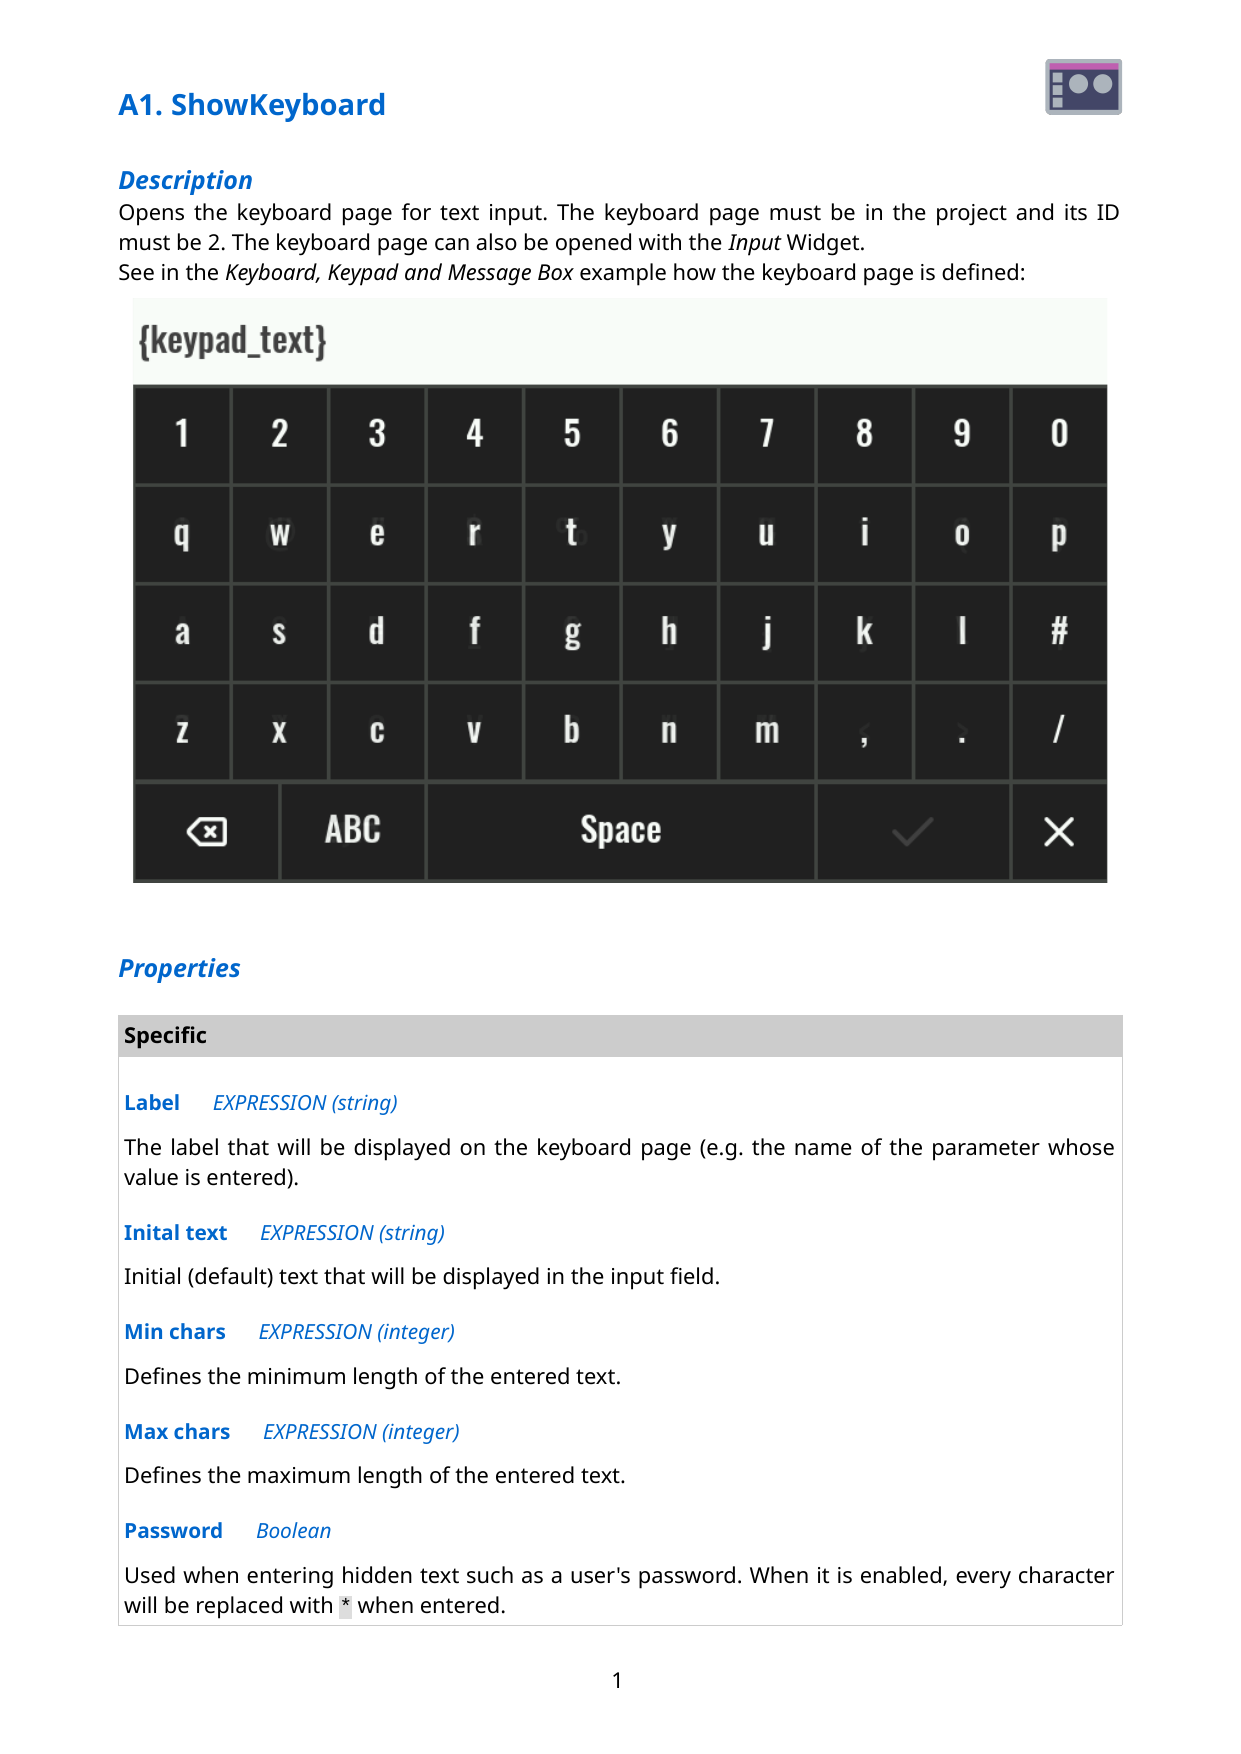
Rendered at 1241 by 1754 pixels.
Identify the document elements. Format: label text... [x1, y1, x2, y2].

subtitle Properties [118, 951, 1122, 985]
table_header Specific [119, 1016, 1122, 1056]
table_cell Label EXPRESSION (string) The label that will be displayed on the keyboard page (e.g. the name of the parameter whose value is entered). Inital text EXPRESSION (string) Initial (default) text that will be displayed in the input field. Min chars EXPRESSION (integer) Defines the minimum length of the entered text. Max chars EXPRESSION (integer) Defines the maximum length of the entered text. Password Boolean Used when entering hidden text such as a user's password. When it is enabled, every character will be replaced with * when entered. [119, 1057, 1122, 1625]
text Opens the keyboard page for text input. The keyboard page must be in the project and its ID must be 2. The keyboard page can also be opened with the Input Widget. [118, 197, 1122, 256]
subtitle ShowKeyboard [118, 84, 1122, 124]
text See in the Keyboard, Keypad and Message Box example how the keyboard page is defined: [118, 256, 1122, 286]
picture [132, 298, 1108, 883]
picture [1045, 59, 1123, 115]
subtitle Description [118, 163, 1122, 197]
